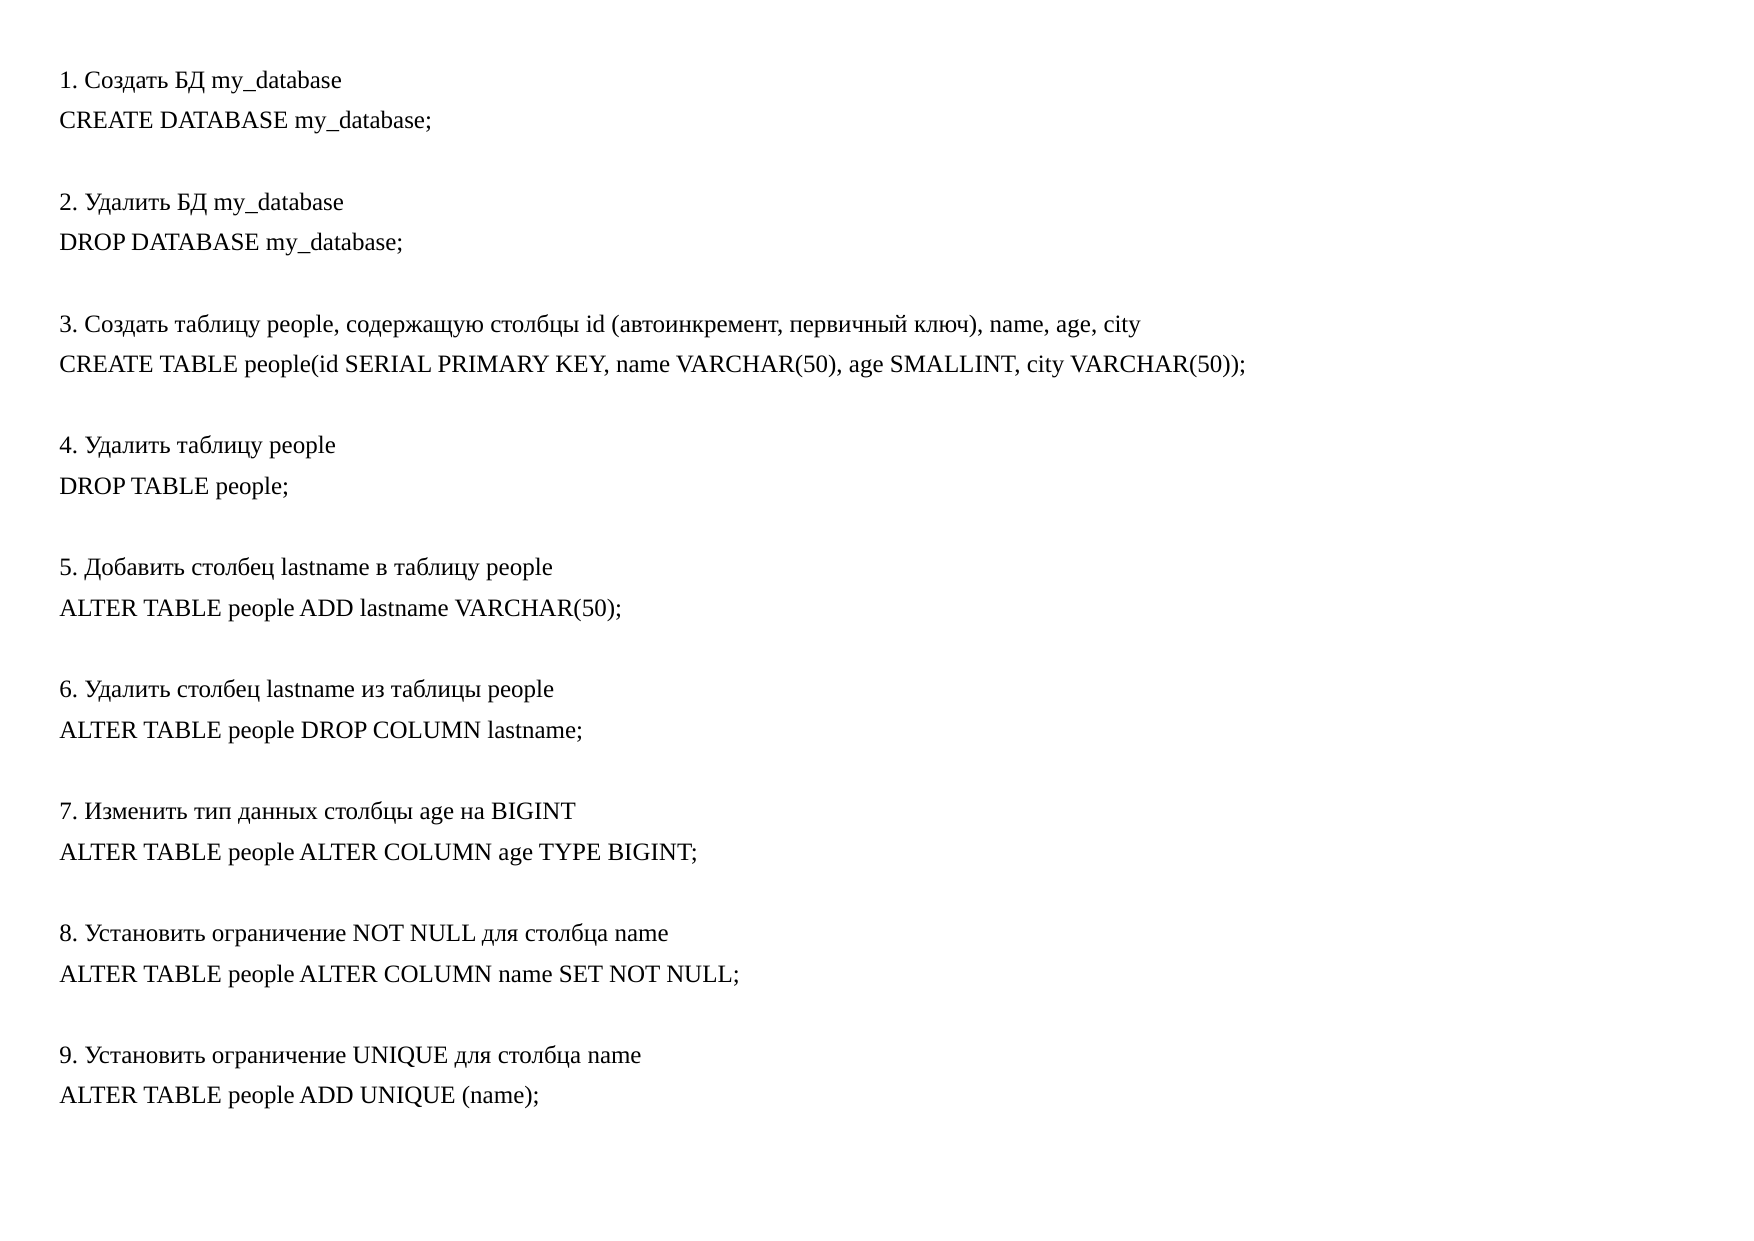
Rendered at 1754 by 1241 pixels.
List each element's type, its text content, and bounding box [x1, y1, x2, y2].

text 1. Создать БД my_database [59, 65, 1695, 94]
text DROP DATABASE my_database; [59, 227, 1695, 256]
text DROP TABLE people; [59, 471, 1695, 500]
text 9. Установить ограничение UNIQUE для столбца name [59, 1040, 1695, 1069]
text 3. Создать таблицу people, содержащую столбцы id (автоинкремент, первичный ключ), name, age, city [59, 309, 1695, 337]
text ALTER TABLE people ALTER COLUMN age TYPE BIGINT; [59, 837, 1695, 866]
text ALTER TABLE people ADD lastname VARCHAR(50); [59, 593, 1695, 622]
text 7. Изменить тип данных столбцы age на BIGINT [59, 796, 1695, 825]
text ALTER TABLE people ADD UNIQUE (name); [59, 1081, 1695, 1109]
text 6. Удалить столбец lastname из таблицы people [59, 674, 1695, 703]
text ALTER TABLE people DROP COLUMN lastname; [59, 715, 1695, 744]
text 2. Удалить БД my_database [59, 187, 1695, 216]
text 5. Добавить столбец lastname в таблицу people [59, 552, 1695, 581]
text CREATE TABLE people(id SERIAL PRIMARY KEY, name VARCHAR(50), age SMALLINT, city VARCHAR(50)); [59, 349, 1695, 378]
text CREATE DATABASE my_database; [59, 106, 1695, 134]
text 8. Установить ограничение NOT NULL для столбца name [59, 918, 1695, 947]
text 4. Удалить таблицу people [59, 431, 1695, 459]
text ALTER TABLE people ALTER COLUMN name SET NOT NULL; [59, 959, 1695, 987]
